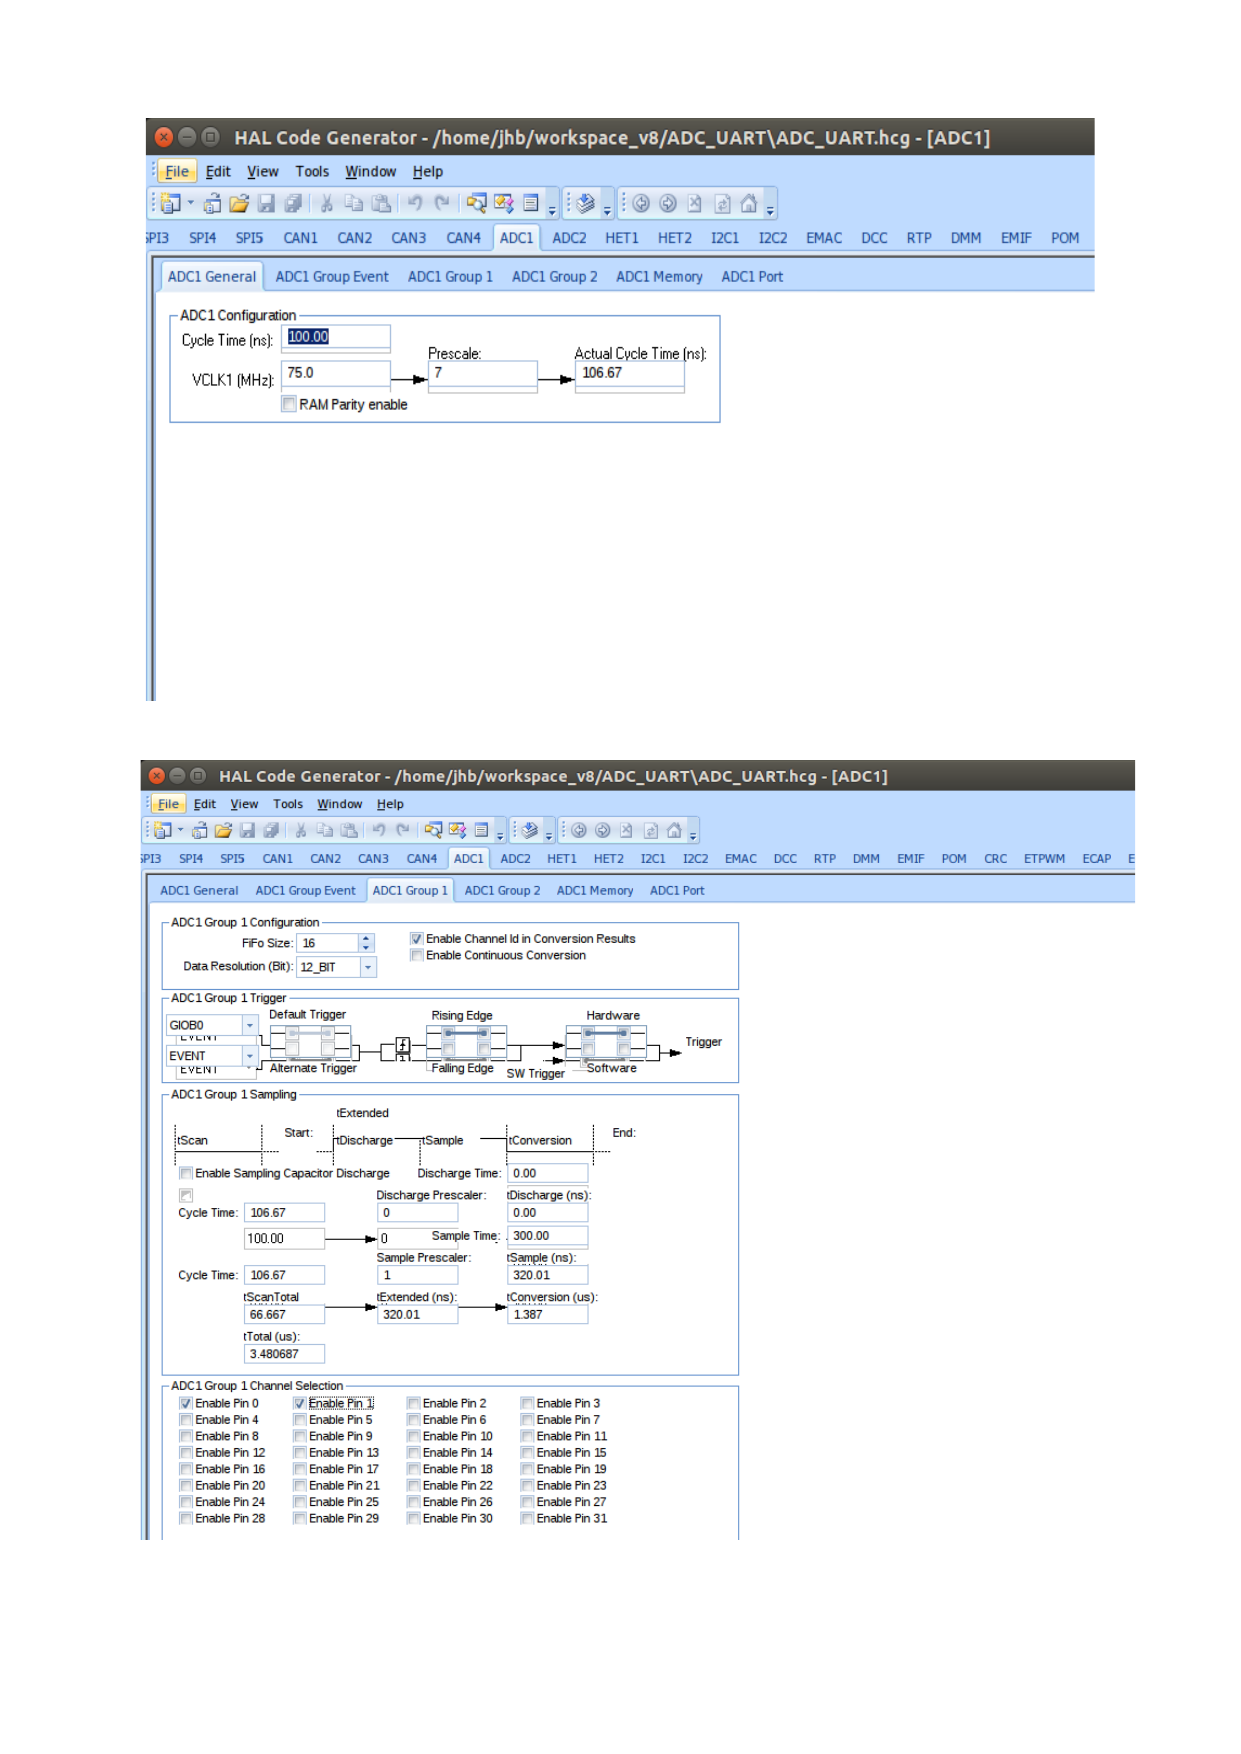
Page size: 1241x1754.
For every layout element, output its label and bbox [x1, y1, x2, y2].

picture [140, 760, 1136, 1540]
